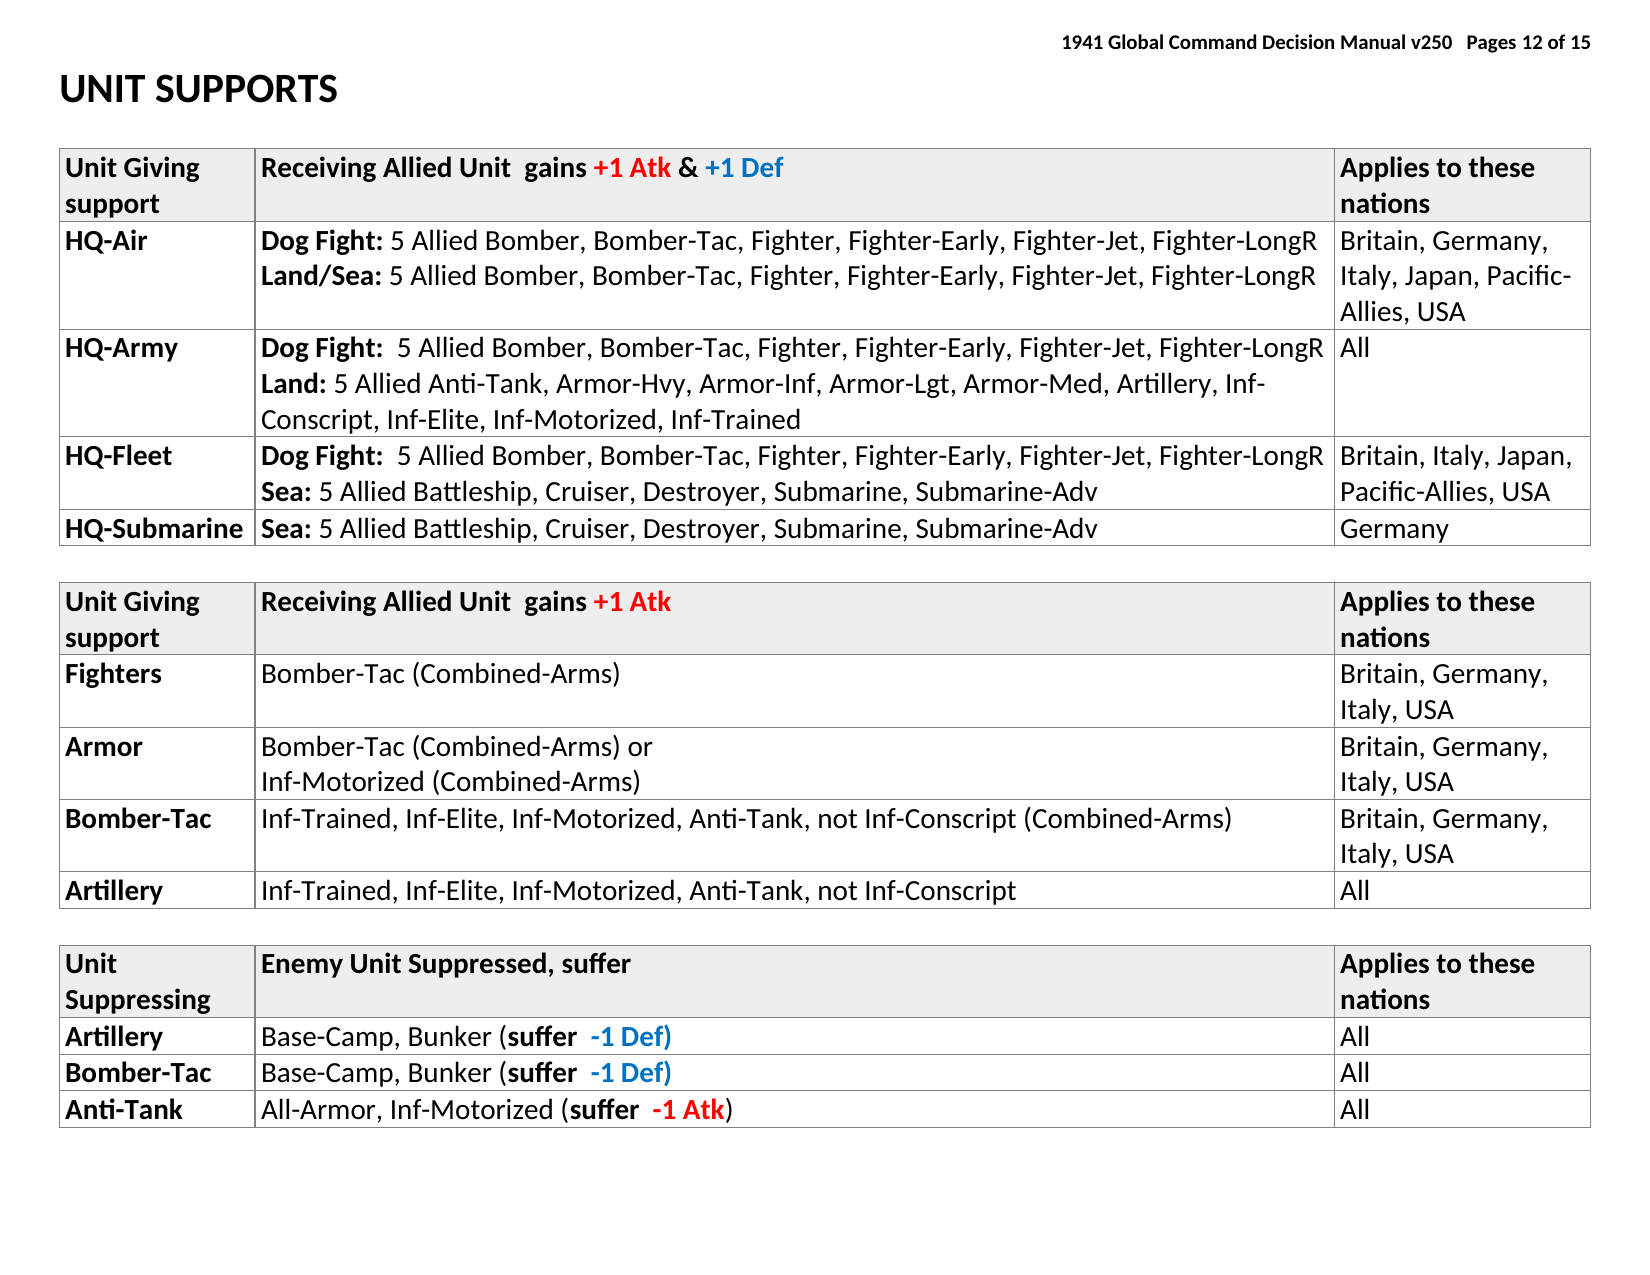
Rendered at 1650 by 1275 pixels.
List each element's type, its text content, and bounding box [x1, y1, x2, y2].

table_cell All [1335, 1091, 1590, 1127]
table_cell Bomber-Tac (Combined-Arms) or Inf-Motorized (Combined-Arms) [256, 728, 1334, 799]
table_cell HQ-Submarine [60, 510, 254, 545]
table_cell Fighters [60, 655, 254, 727]
table_cell Artillery [60, 1018, 254, 1053]
table_cell Artillery [60, 872, 254, 908]
table_cell Inf-Trained, Inf-Elite, Inf-Motorized, Anti-Tank, not Inf-Conscript (Combined-Arms) [256, 800, 1334, 871]
table_cell Applies to these nations [1335, 583, 1590, 654]
table_cell Bomber-Tac [60, 1055, 254, 1090]
table_cell Inf-Trained, Inf-Elite, Inf-Motorized, Anti-Tank, not Inf-Conscript [256, 872, 1334, 908]
table_cell All [1335, 872, 1590, 908]
table_cell Dog Fight: 5 Allied Bomber, Bomber-Tac, Fighter, Fighter-Early, Fighter-Jet, Fighter-LongR Land/Sea: 5 Allied Bomber, Bomber-Tac, Fighter, Fighter-Early, Fighter-Jet, Fighter-LongR [256, 222, 1334, 328]
table_cell [1334, 546, 1590, 582]
table_cell All [1335, 1055, 1590, 1090]
table_cell Britain, Germany, Italy, USA [1335, 728, 1590, 799]
table_cell Britain, Germany, Italy, USA [1335, 800, 1590, 871]
table_cell Britain, Germany, Italy, Japan, Pacific-Allies, USA [1335, 222, 1590, 328]
table_header Receiving Allied Unit gains +1 Atk & +1 Def [256, 149, 1334, 221]
table_cell Unit Giving support [60, 583, 254, 654]
table_cell Dog Fight: 5 Allied Bomber, Bomber-Tac, Fighter, Fighter-Early, Fighter-Jet, Fighter-LongR Sea: 5 Allied Battleship, Cruiser, Destroyer, Submarine, Submarine-Adv [256, 437, 1334, 509]
table_cell Base-Camp, Bunker (suffer -1 Def) [256, 1018, 1334, 1053]
table_cell Armor [60, 728, 254, 799]
table_cell [1334, 909, 1590, 944]
table_cell Dog Fight: 5 Allied Bomber, Bomber-Tac, Fighter, Fighter-Early, Fighter-Jet, Fighter-LongR Land: 5 Allied Anti-Tank, Armor-Hvy, Armor-Inf, Armor-Lgt, Armor-Med, Artillery, Inf-Conscript, Inf-Elite, Inf-Motorized, Inf-Trained [256, 330, 1334, 436]
table_cell HQ-Fleet [60, 437, 254, 509]
table_header Applies to these nations [1335, 149, 1590, 221]
table_cell [59, 546, 255, 582]
table_cell Sea: 5 Allied Battleship, Cruiser, Destroyer, Submarine, Submarine-Adv [256, 510, 1334, 545]
table_cell All-Armor, Inf-Motorized (suffer -1 Atk) [256, 1091, 1334, 1127]
table_cell [255, 546, 1334, 582]
table_cell Enemy Unit Suppressed, suffer [256, 946, 1334, 1017]
table_header Unit Giving support [60, 149, 254, 221]
table_cell Britain, Germany, Italy, USA [1335, 655, 1590, 727]
table_cell Germany [1335, 510, 1590, 545]
text UNIT SUPPORTS [59, 62, 1591, 113]
table_cell Britain, Italy, Japan, Pacific-Allies, USA [1335, 437, 1590, 509]
table_cell HQ-Air [60, 222, 254, 328]
table_cell All [1335, 330, 1590, 436]
table_cell All [1335, 1018, 1590, 1053]
table_cell [59, 909, 255, 944]
table_cell Applies to these nations [1335, 946, 1590, 1017]
table_cell Receiving Allied Unit gains +1 Atk [256, 583, 1334, 654]
table_cell Unit Suppressing [60, 946, 254, 1017]
table_cell [255, 909, 1334, 944]
table_cell Anti-Tank [60, 1091, 254, 1127]
table_cell Bomber-Tac (Combined-Arms) [256, 655, 1334, 727]
table_cell Bomber-Tac [60, 800, 254, 871]
table_cell Base-Camp, Bunker (suffer -1 Def) [256, 1055, 1334, 1090]
table_cell HQ-Army [60, 330, 254, 436]
